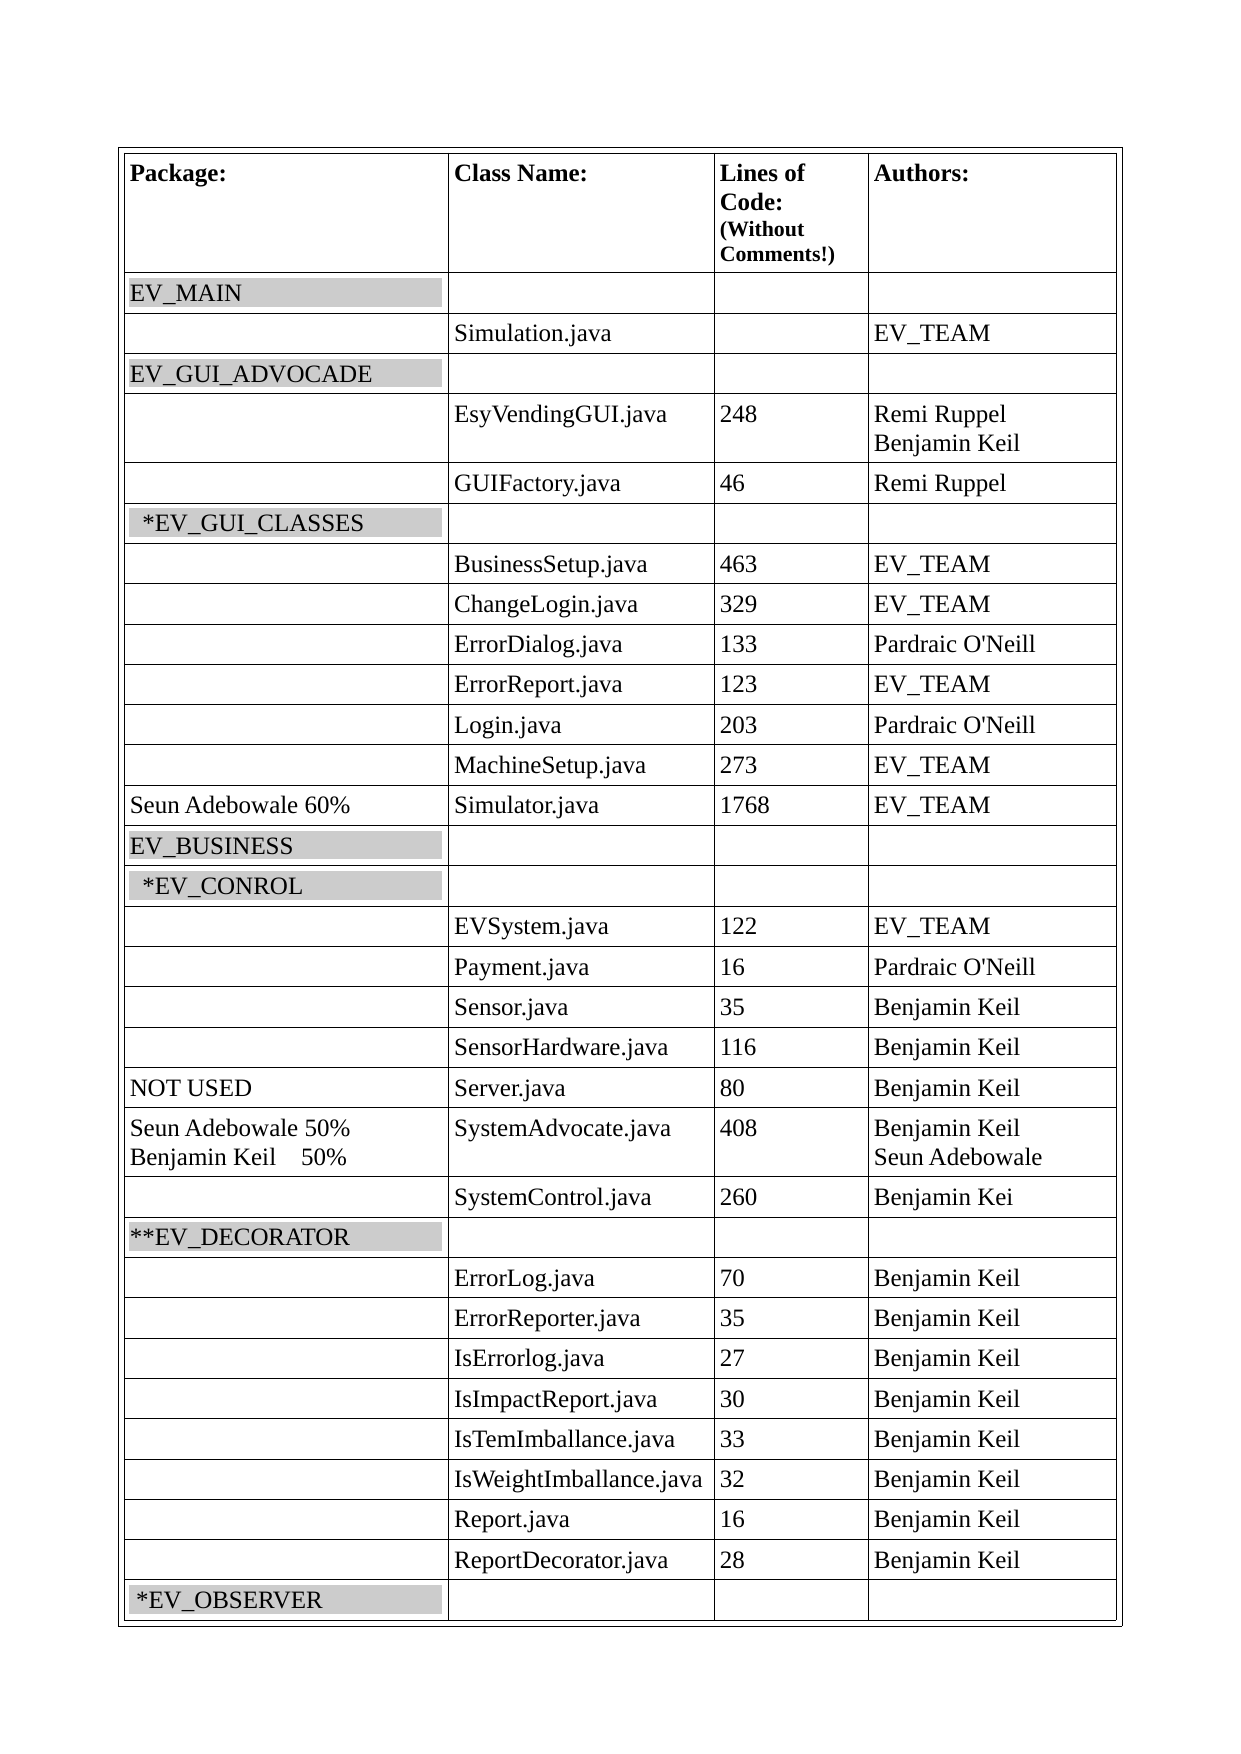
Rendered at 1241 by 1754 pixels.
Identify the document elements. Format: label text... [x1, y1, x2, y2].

table_cell EV_TEAM [869, 544, 1116, 583]
table_cell 122 [715, 907, 868, 946]
table_cell [125, 1028, 448, 1067]
table_cell EV_BUSINESS [125, 826, 448, 865]
table_cell Pardraic O'Neill [869, 625, 1116, 664]
table_cell 408 [715, 1108, 868, 1176]
table_cell Login.java [449, 705, 714, 744]
table_cell EV_GUI_ADVOCADE [125, 354, 448, 393]
table_cell [715, 1580, 868, 1620]
table_cell Pardraic O'Neill [869, 947, 1116, 986]
table_cell Benjamin Keil [869, 1298, 1116, 1337]
table_cell [125, 1540, 448, 1579]
table_cell [125, 1500, 448, 1539]
table_cell 16 [715, 1500, 868, 1539]
table_cell [125, 705, 448, 744]
table_cell 1768 [715, 786, 868, 825]
table_cell [125, 987, 448, 1027]
table_cell Seun Adebowale 60% [125, 786, 448, 825]
table_cell EV_TEAM [869, 584, 1116, 623]
table_cell [125, 463, 448, 502]
table_cell ErrorDialog.java [449, 625, 714, 664]
table_cell 35 [715, 1298, 868, 1337]
table_cell [715, 866, 868, 906]
table_cell 28 [715, 1540, 868, 1579]
table_cell [715, 826, 868, 865]
table_cell [869, 273, 1116, 312]
table_header Authors: [869, 154, 1116, 272]
table_cell IsWeightImballance.java [449, 1460, 714, 1499]
table_cell IsErrorlog.java [449, 1339, 714, 1378]
table_cell [715, 354, 868, 393]
table_cell [449, 354, 714, 393]
table_cell 32 [715, 1460, 868, 1499]
table_cell Remi Ruppel [869, 463, 1116, 502]
table_cell 463 [715, 544, 868, 583]
table_cell ErrorReport.java [449, 665, 714, 704]
table_cell [125, 394, 448, 462]
table_cell Simulation.java [449, 314, 714, 353]
table_cell **EV_DECORATOR [125, 1218, 448, 1257]
table_cell Benjamin Keil [869, 1068, 1116, 1107]
table_cell EsyVendingGUI.java [449, 394, 714, 462]
table_cell Benjamin Keil [869, 1419, 1116, 1458]
table_cell [125, 314, 448, 353]
table_cell Benjamin Keil [869, 1460, 1116, 1499]
table_cell Remi Ruppel Benjamin Keil [869, 394, 1116, 462]
table_cell Benjamin Keil [869, 1379, 1116, 1418]
table_cell [715, 273, 868, 312]
table_cell [449, 273, 714, 312]
table_cell *EV_GUI_CLASSES [125, 504, 448, 543]
table_cell [125, 1298, 448, 1337]
table_cell [125, 907, 448, 946]
table_cell EVSystem.java [449, 907, 714, 946]
table_cell [125, 745, 448, 785]
table_cell [125, 947, 448, 986]
table_cell 203 [715, 705, 868, 744]
table_cell [125, 544, 448, 583]
table_cell GUIFactory.java [449, 463, 714, 502]
table_cell 33 [715, 1419, 868, 1458]
table_cell SensorHardware.java [449, 1028, 714, 1067]
table_cell SystemControl.java [449, 1177, 714, 1217]
table_cell [125, 665, 448, 704]
table_cell EV_TEAM [869, 314, 1116, 353]
table_header Lines of Code: (Without Comments!) [715, 154, 868, 272]
table_cell EV_TEAM [869, 665, 1116, 704]
table_cell [715, 504, 868, 543]
table_header Class Name: [449, 154, 714, 272]
table_cell 123 [715, 665, 868, 704]
table_cell [125, 584, 448, 623]
table_cell [715, 1218, 868, 1257]
table_cell [449, 504, 714, 543]
table_cell 27 [715, 1339, 868, 1378]
table_cell EV_TEAM [869, 786, 1116, 825]
table_cell ReportDecorator.java [449, 1540, 714, 1579]
table_cell 260 [715, 1177, 868, 1217]
table_header [119, 148, 1122, 1626]
table_cell Server.java [449, 1068, 714, 1107]
table_cell [449, 1218, 714, 1257]
table_cell 16 [715, 947, 868, 986]
table_cell BusinessSetup.java [449, 544, 714, 583]
table_cell IsTemImballance.java [449, 1419, 714, 1458]
table_cell 116 [715, 1028, 868, 1067]
table_cell EV_MAIN [125, 273, 448, 312]
table_cell 35 [715, 987, 868, 1027]
table_cell Report.java [449, 1500, 714, 1539]
table_cell MachineSetup.java [449, 745, 714, 785]
table_cell IsImpactReport.java [449, 1379, 714, 1418]
table_header Package: [125, 154, 448, 272]
table_cell [125, 1460, 448, 1499]
table_cell [869, 1580, 1116, 1620]
table_cell 273 [715, 745, 868, 785]
table_cell EV_TEAM [869, 907, 1116, 946]
table_cell [869, 866, 1116, 906]
table_cell EV_TEAM [869, 745, 1116, 785]
table_cell [125, 1177, 448, 1217]
table_cell 133 [715, 625, 868, 664]
table_cell NOT USED [125, 1068, 448, 1107]
table_cell Benjamin Keil [869, 1028, 1116, 1067]
table_cell [449, 826, 714, 865]
table_cell Benjamin Keil [869, 1500, 1116, 1539]
table_cell [125, 1379, 448, 1418]
table_cell [869, 1218, 1116, 1257]
table_cell Sensor.java [449, 987, 714, 1027]
table_cell 329 [715, 584, 868, 623]
table_cell [449, 866, 714, 906]
table_cell Benjamin Keil [869, 1258, 1116, 1297]
table_cell [125, 1339, 448, 1378]
table_cell *EV_OBSERVER [125, 1580, 448, 1620]
table_cell ErrorLog.java [449, 1258, 714, 1297]
table_cell 30 [715, 1379, 868, 1418]
table_cell [449, 1580, 714, 1620]
table_cell SystemAdvocate.java [449, 1108, 714, 1176]
table_cell 70 [715, 1258, 868, 1297]
table_cell Benjamin Keil Seun Adebowale [869, 1108, 1116, 1176]
table_cell Payment.java [449, 947, 714, 986]
table_cell [125, 625, 448, 664]
table_cell [869, 354, 1116, 393]
table_cell [869, 504, 1116, 543]
table_cell ChangeLogin.java [449, 584, 714, 623]
table_cell Benjamin Kei [869, 1177, 1116, 1217]
table_cell [715, 314, 868, 353]
table_cell Benjamin Keil [869, 1540, 1116, 1579]
table_cell Pardraic O'Neill [869, 705, 1116, 744]
table_cell Benjamin Keil [869, 1339, 1116, 1378]
table_cell Benjamin Keil [869, 987, 1116, 1027]
table_cell 46 [715, 463, 868, 502]
table_cell *EV_CONROL [125, 866, 448, 906]
table_cell [125, 1419, 448, 1458]
table_cell 80 [715, 1068, 868, 1107]
table_cell [869, 826, 1116, 865]
table_cell Simulator.java [449, 786, 714, 825]
table_cell 248 [715, 394, 868, 462]
table_cell ErrorReporter.java [449, 1298, 714, 1337]
table_cell Seun Adebowale 50% Benjamin Keil 50% [125, 1108, 448, 1176]
table_cell [125, 1258, 448, 1297]
